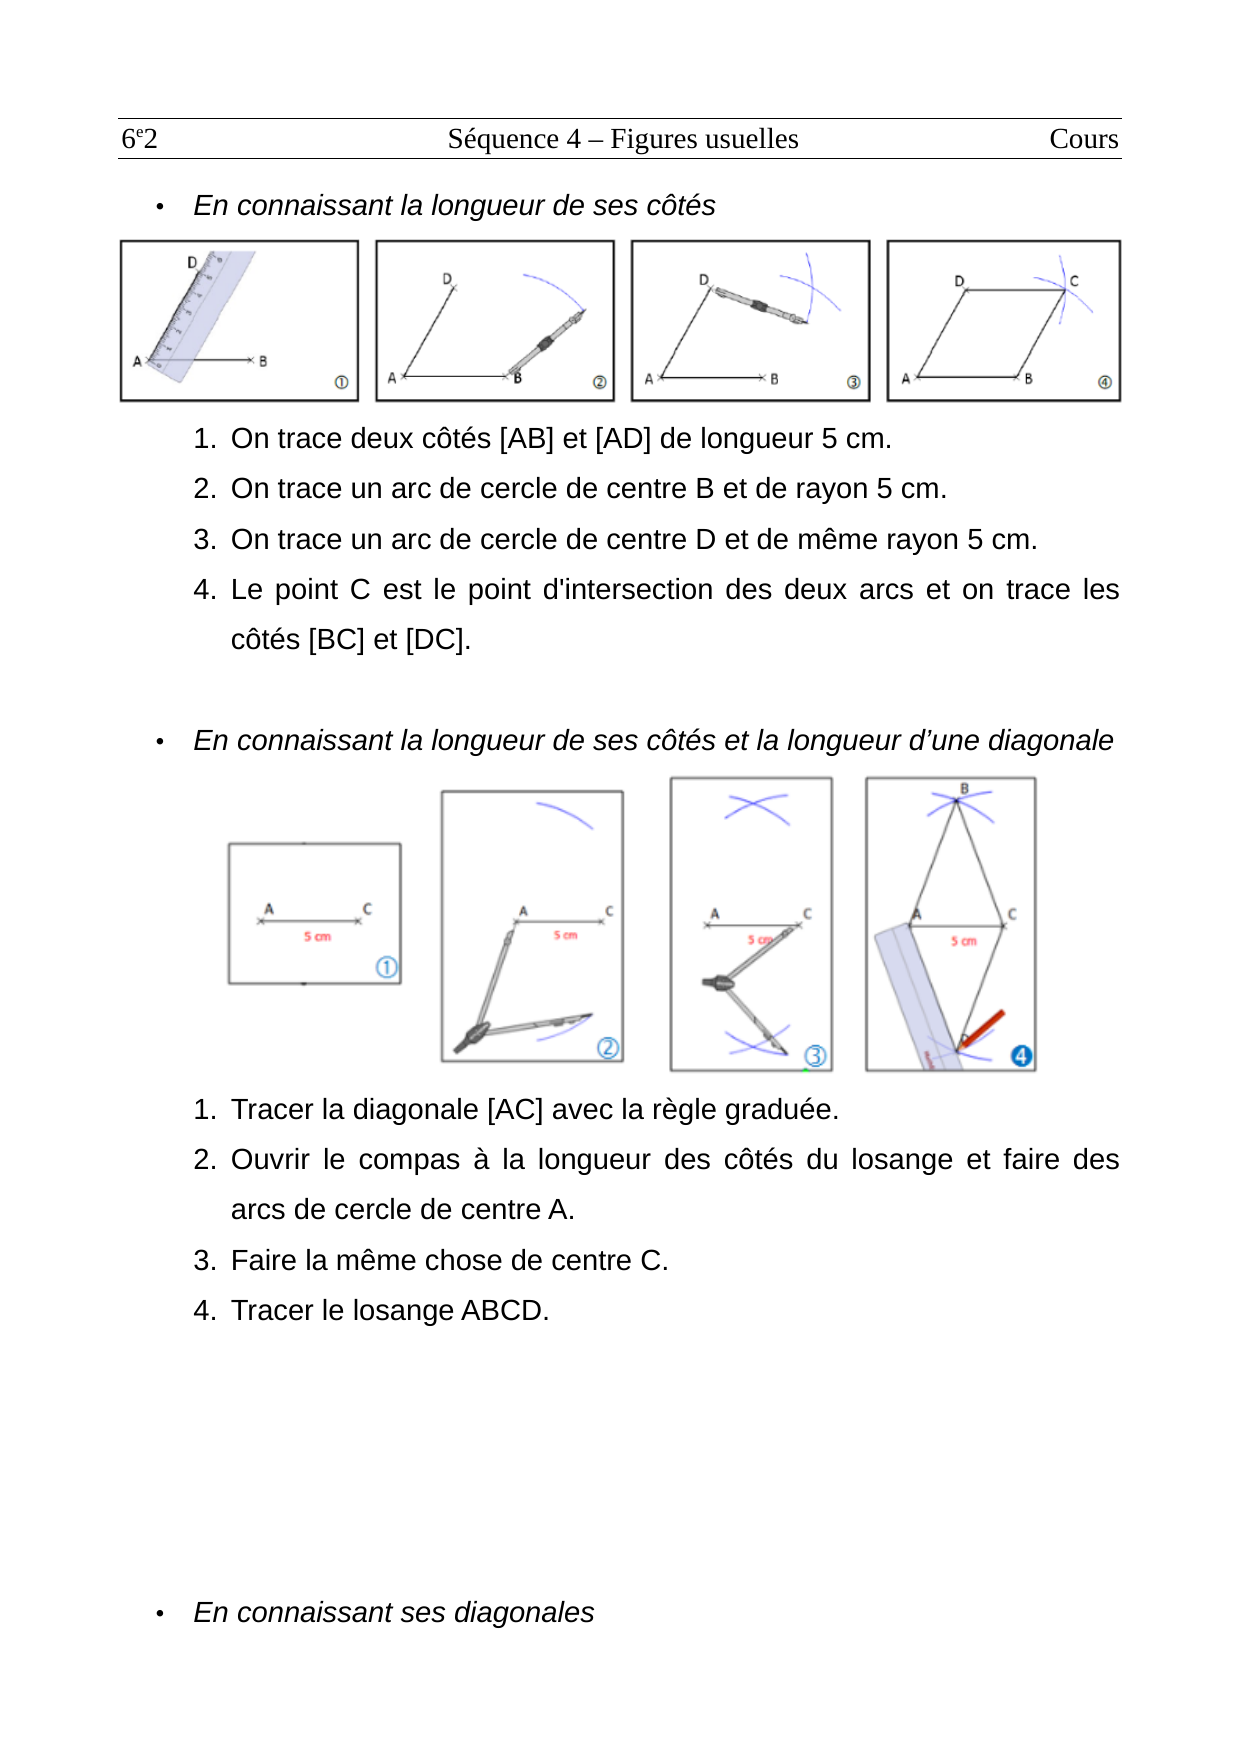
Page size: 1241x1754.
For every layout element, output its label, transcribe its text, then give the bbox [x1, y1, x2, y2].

list Tracer la diagonale [AC] avec la règle graduée. [193, 773, 1122, 1125]
list Tracer le losange ABCD. [193, 1293, 1122, 1326]
picture [118, 238, 1123, 405]
list Faire la même chose de centre C. [193, 1243, 1122, 1276]
list On trace un arc de cercle de centre D et de même rayon 5 cm. [193, 522, 1122, 555]
list On trace deux côtés [AB] et [AD] de longueur 5 cm. [193, 405, 1122, 455]
picture [224, 773, 1042, 1075]
list En connaissant la longueur de ses côtés et la longueur d’une diagonale [156, 723, 1122, 757]
list On trace un arc de cercle de centre B et de rayon 5 cm. [193, 471, 1122, 505]
list En connaissant ses diagonales [156, 1595, 1122, 1628]
list Ouvrir le compas à la longueur des côtés du losange et faire des arcs de cercle de centre A. [193, 1142, 1122, 1226]
list En connaissant la longueur de ses côtés [156, 188, 1122, 221]
list Le point C est le point d'intersection des deux arcs et on trace les côtés [BC] et [DC]. [193, 572, 1122, 656]
